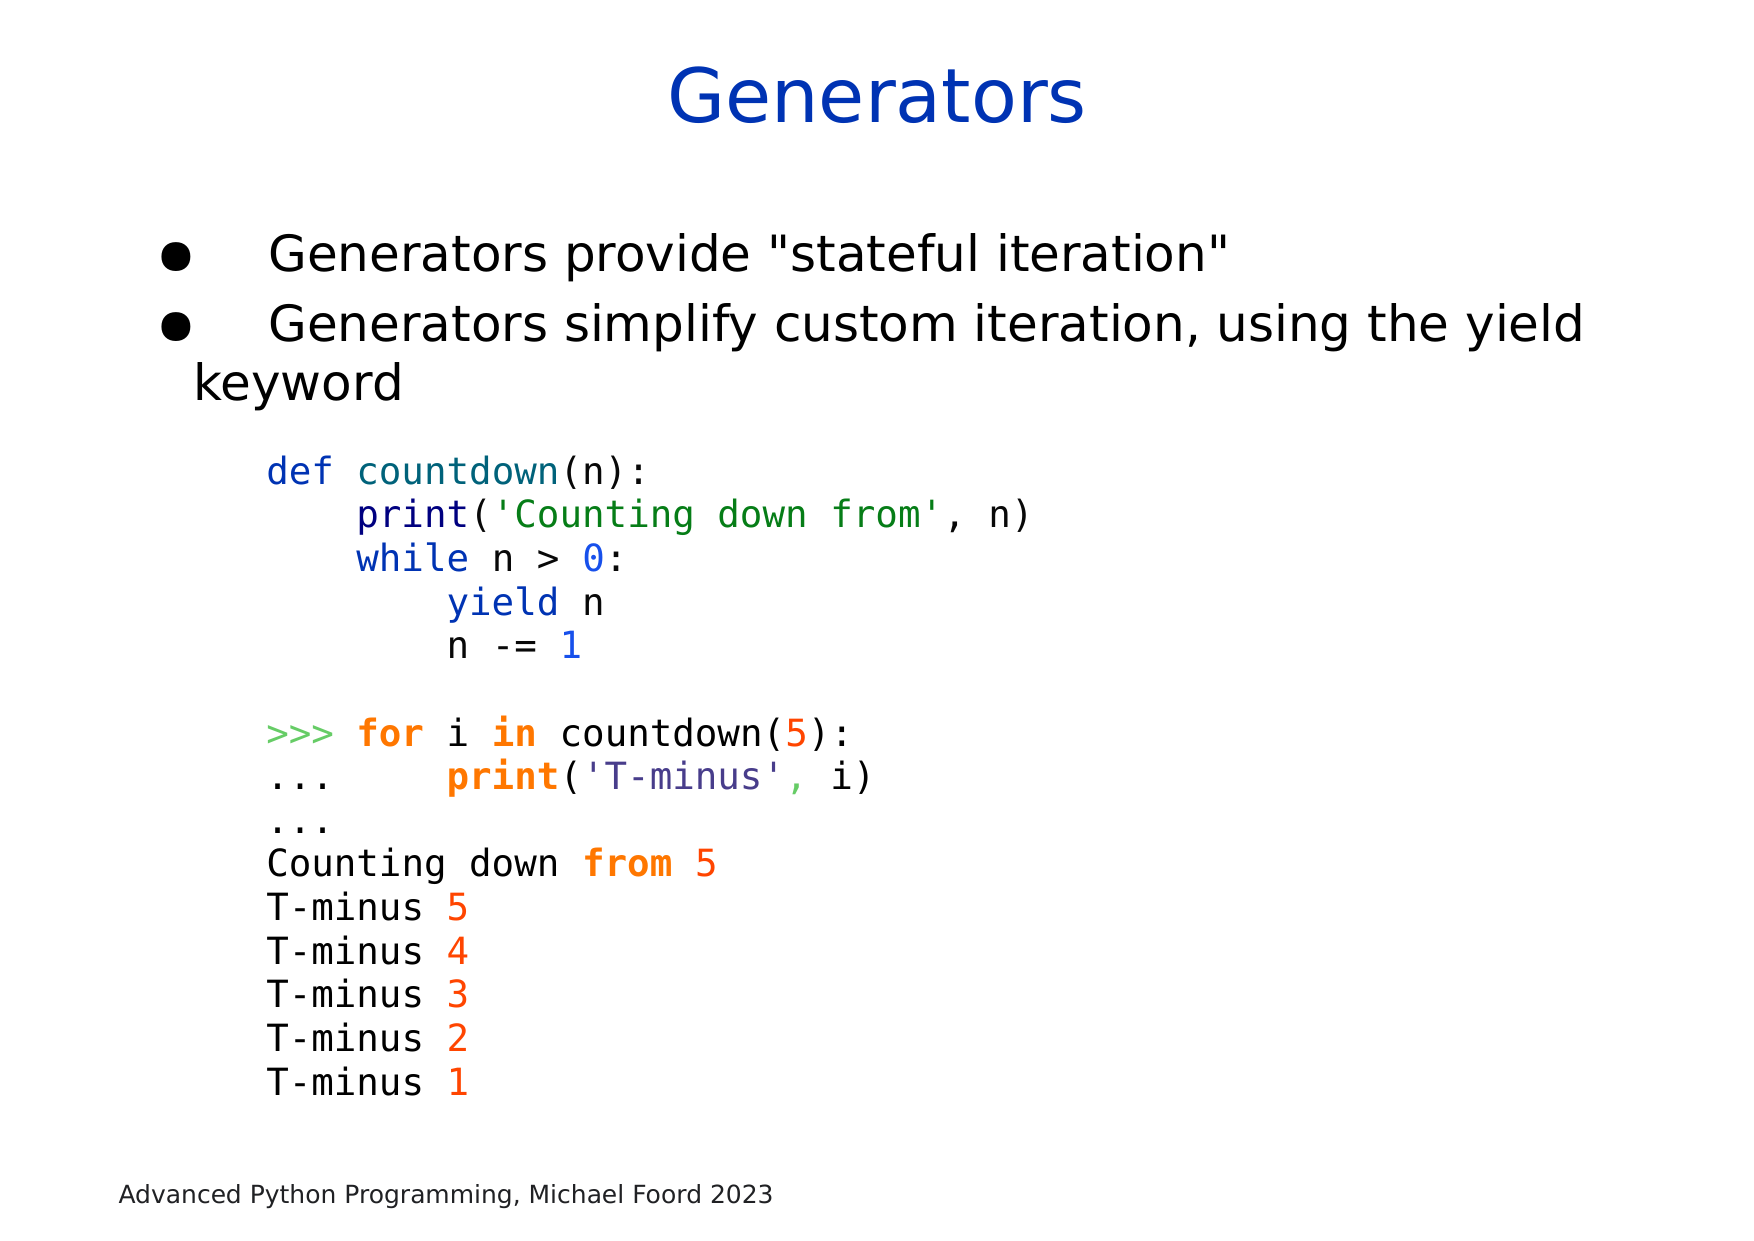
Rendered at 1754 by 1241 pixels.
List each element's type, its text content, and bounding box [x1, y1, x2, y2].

list Generators simplify custom iteration, using the yield keyword [156, 295, 1636, 412]
text Generators [118, 53, 1636, 140]
text T-minus 5 [266, 886, 1636, 929]
text T-minus 3 [266, 973, 1636, 1017]
text def countdown(n): print('Counting down from', n) while n > 0: yield n n -= 1 [266, 449, 1636, 667]
text ... print('T-minus', i) [266, 755, 1636, 798]
text T-minus 1 [266, 1060, 1636, 1104]
text T-minus 4 [266, 929, 1636, 973]
text Counting down from 5 [266, 842, 1636, 886]
text ... [266, 798, 1636, 842]
text T-minus 2 [266, 1017, 1636, 1060]
text >>> for i in countdown(5): [266, 711, 1636, 755]
list Generators provide "stateful iteration" [156, 225, 1636, 283]
